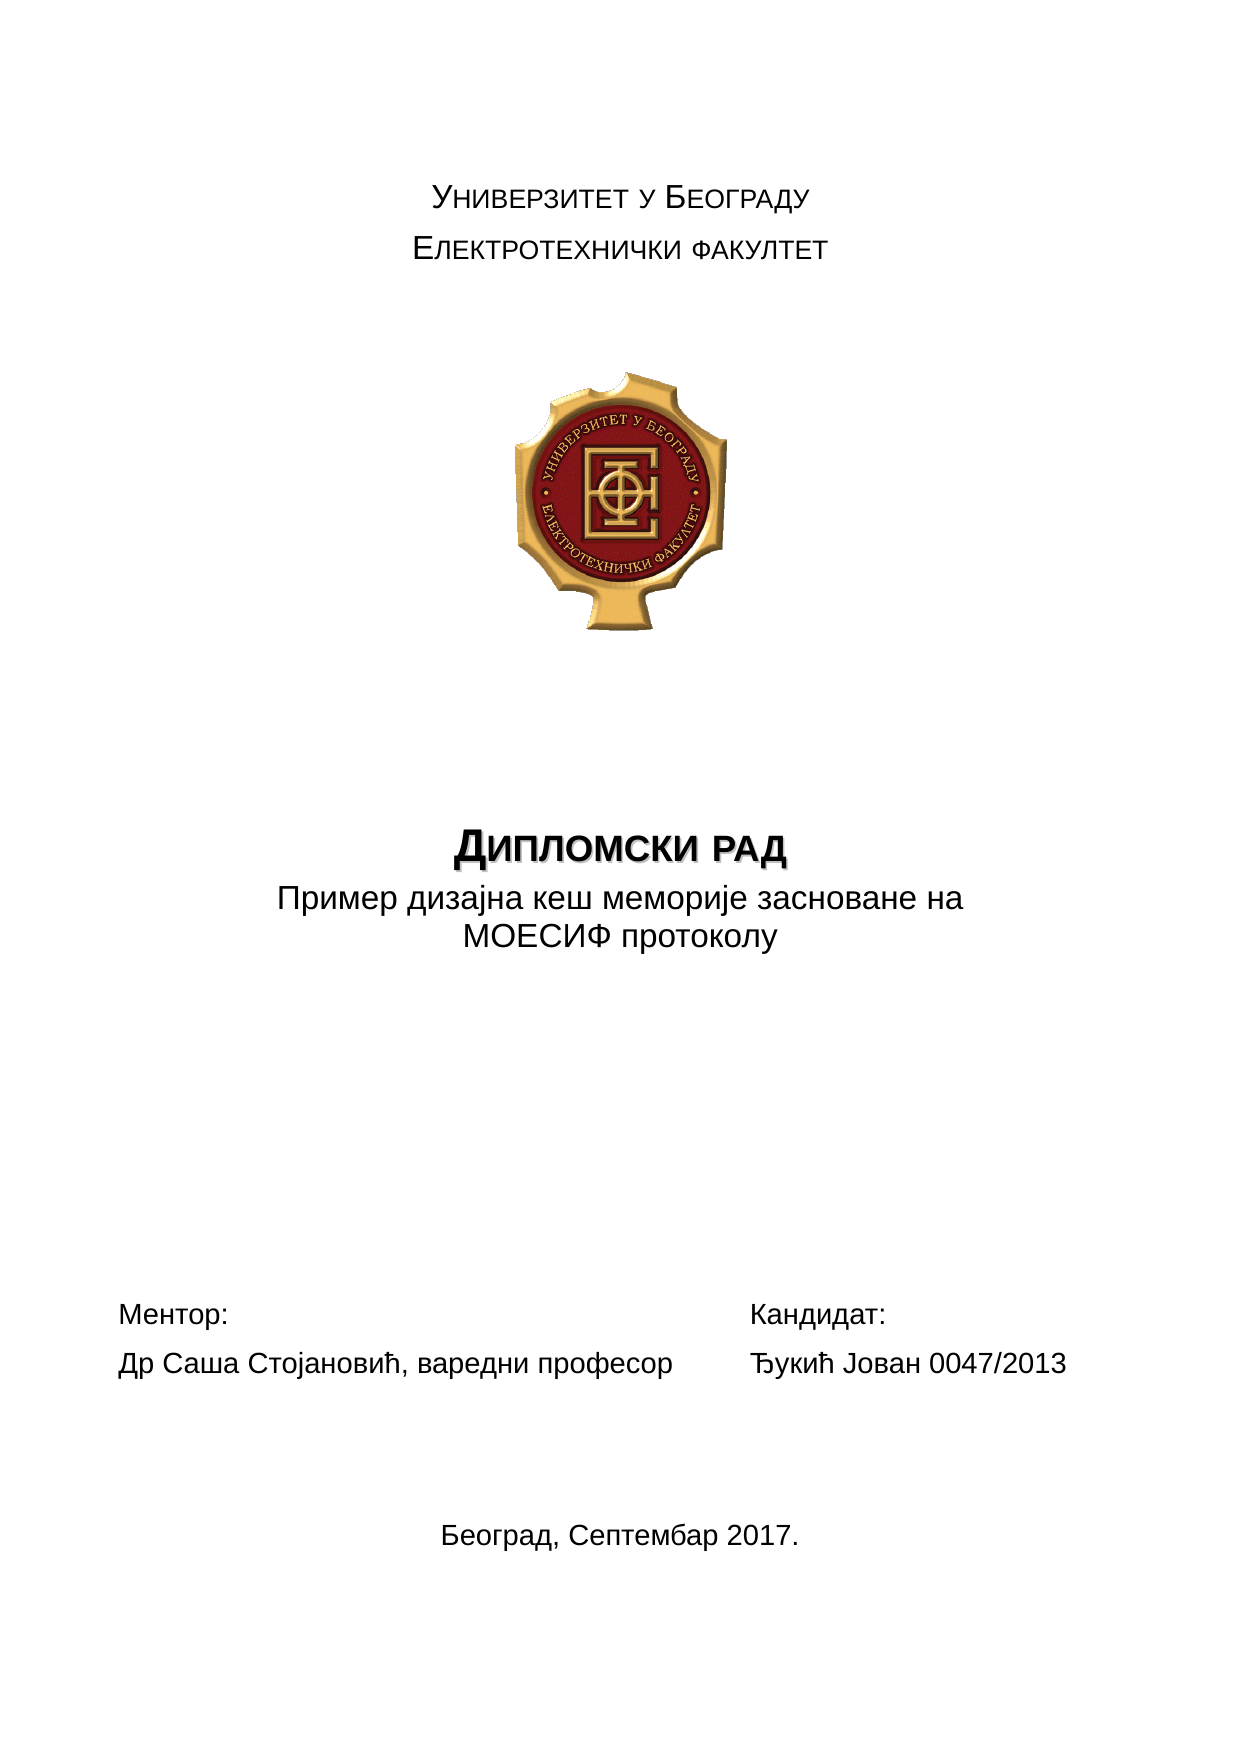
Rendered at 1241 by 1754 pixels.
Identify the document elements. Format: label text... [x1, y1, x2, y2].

text Пример дизајна кеш меморије засноване на МОЕСИФ протоколу [118, 878, 1122, 954]
text Дипломски рад [118, 819, 1122, 871]
text Електротехнички факултет [118, 228, 1122, 267]
text Београд, Септембар 2017. [118, 1518, 1122, 1552]
table_header Ментор: [107, 1297, 738, 1343]
picture [504, 365, 737, 637]
text Универзитет у Београду [118, 177, 1122, 216]
table_header Кандидат: [738, 1297, 1133, 1343]
table_cell Ђукић Јован 0047/2013 [738, 1343, 1133, 1394]
table_cell Др Саша Стојановић, варедни професор [107, 1343, 738, 1394]
